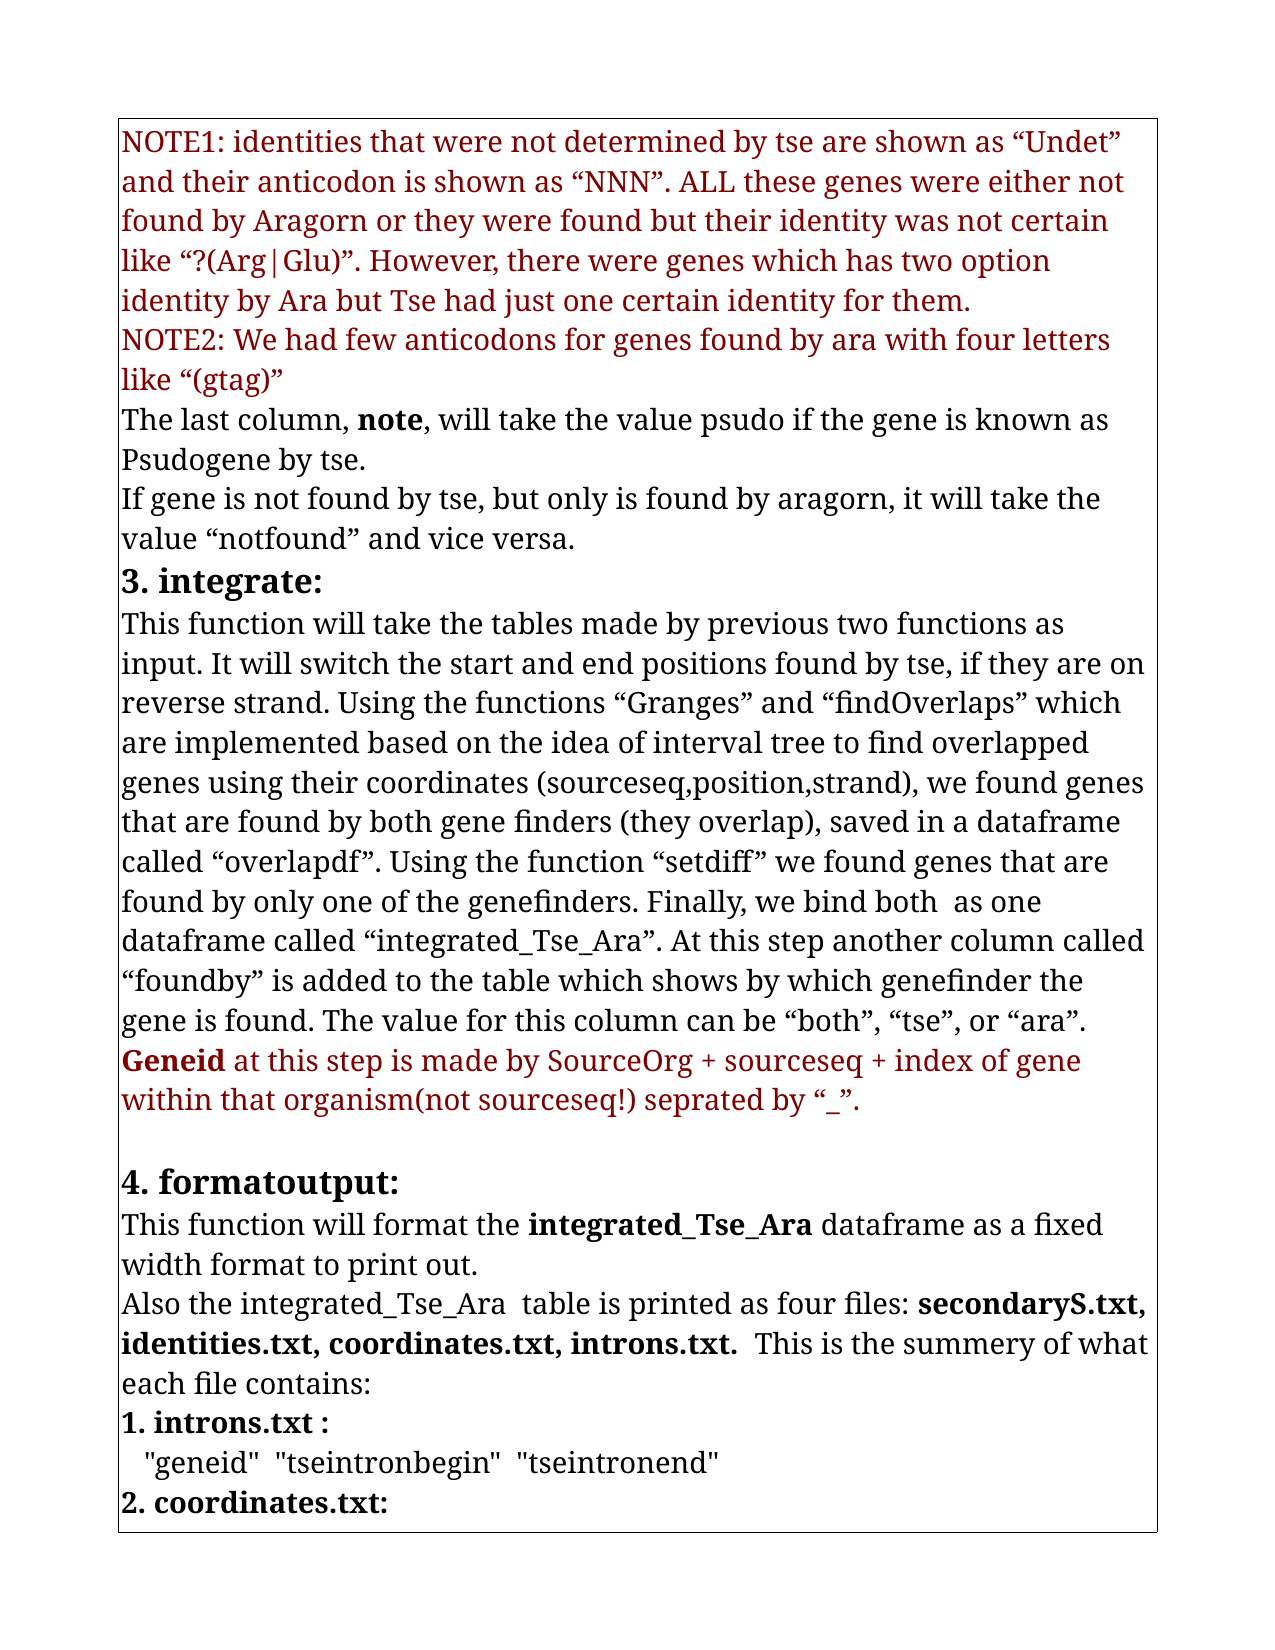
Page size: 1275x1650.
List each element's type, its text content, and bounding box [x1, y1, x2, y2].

text If gene is not found by tse, but only is found by aragorn, it will take the value “notfound” and vice versa. [121, 478, 1154, 558]
text Also the integrated_Tse_Ara table is printed as four files: secondaryS.txt, identities.txt, coordinates.txt, introns.txt. This is the summery of what each file contains: [121, 1284, 1154, 1403]
text This function will format the integrated_Tse_Ara dataframe as a fixed width format to print out. [121, 1204, 1154, 1284]
text The last column, note, will take the value psudo if the gene is known as Psudogene by tse. [121, 399, 1154, 478]
text 4. formatoutput: [121, 1159, 1154, 1204]
text "geneid" "tseintronbegin" "tseintronend" [121, 1442, 1154, 1482]
text Geneid at this step is made by SourceOrg + sourceseq + index of gene within that organism(not sourceseq!) seprated by “_”. [121, 1040, 1154, 1119]
text This function will take the tables made by previous two functions as input. It will switch the start and end positions found by tse, if they are on reverse strand. Using the functions “Granges” and “findOverlaps” which are implemented based on the idea of interval tree to find overlapped genes using their coordinates (sourceseq,position,strand), we found genes that are found by both gene finders (they overlap), saved in a dataframe called “overlapdf”. Using the function “setdiff” we found genes that are found by only one of the genefinders. Finally, we bind both as one dataframe called “integrated_Tse_Ara”. At this step another column called “foundby” is added to the table which shows by which genefinder the gene is found. The value for this column can be “both”, “tse”, or “ara”. [121, 603, 1154, 1040]
text 3. integrate: [121, 558, 1154, 603]
text NOTE1: identities that were not determined by tse are shown as “Undet” and their anticodon is shown as “NNN”. ALL these genes were either not found by Aragorn or they were found but their identity was not certain like “?(Arg|Glu)”. However, there were genes which has two option identity by Ara but Tse had just one certain identity for them. [121, 121, 1154, 320]
text 1. introns.txt : [121, 1403, 1154, 1442]
text 2. coordinates.txt: [121, 1482, 1154, 1522]
text NOTE2: We had few anticodons for genes found by ara with four letters like “(gtag)” [121, 320, 1154, 399]
